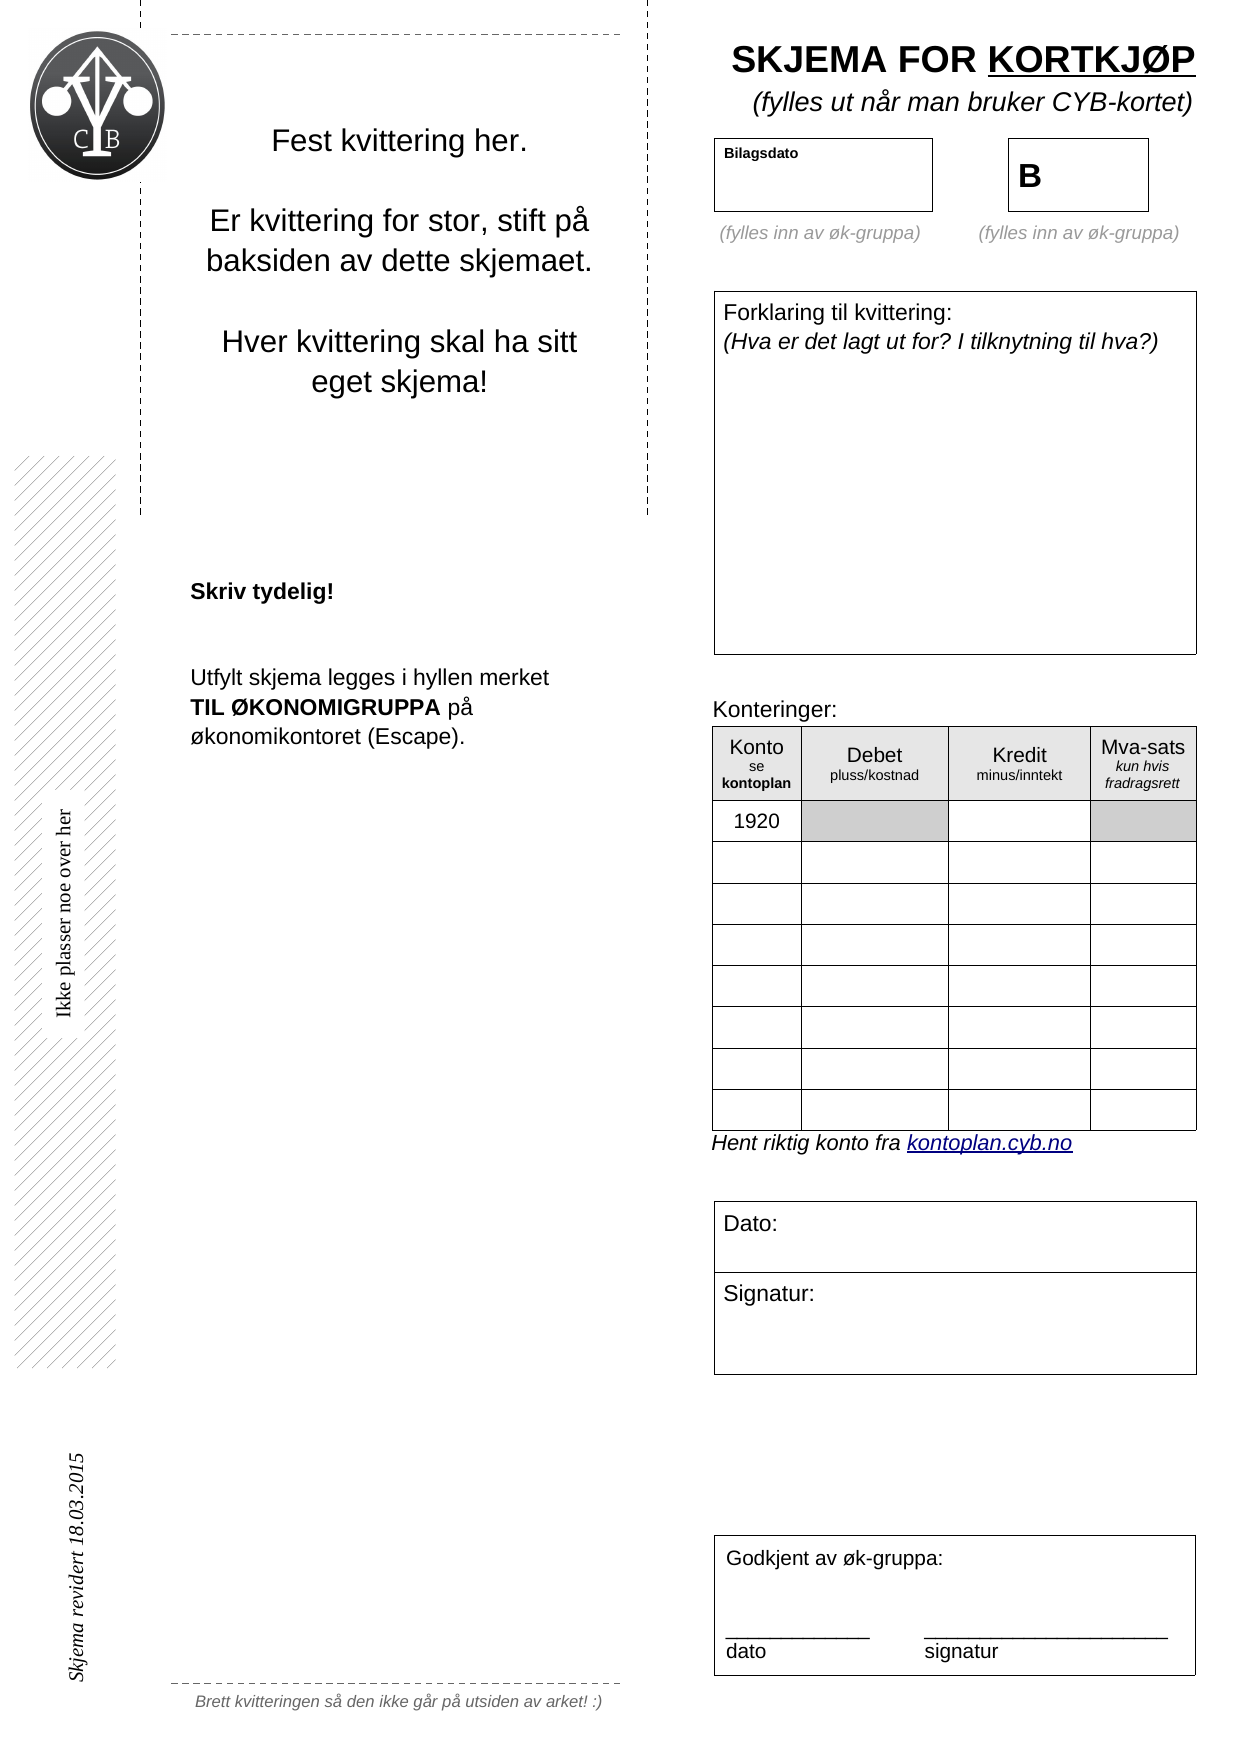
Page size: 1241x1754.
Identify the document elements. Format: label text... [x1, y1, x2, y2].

text Er kvittering for stor, stift på baksiden av dette skjemaet. [189, 203, 609, 278]
table_cell [949, 842, 1090, 883]
table_cell [1091, 925, 1196, 965]
table_header Forklaring til kvittering: (Hva er det lagt ut for? I tilknytning til hva?) [715, 292, 1196, 654]
text Konteringer: [610, 697, 1196, 723]
table_cell [802, 1090, 948, 1130]
table_cell Signatur: [715, 1273, 1196, 1374]
table_cell [949, 801, 1090, 841]
text (fylles ut når man bruker CYB-kortet) [167, 87, 1196, 117]
text B [1018, 158, 1139, 195]
table_cell [713, 1090, 801, 1130]
table_header Dato: [715, 1202, 1196, 1272]
table_cell [802, 801, 948, 841]
table_cell [1091, 801, 1196, 841]
text Skriv tydelig! [190, 579, 610, 604]
table_cell [802, 925, 948, 965]
table_cell [713, 925, 801, 965]
table_cell [1091, 1049, 1196, 1089]
table_cell 1920 [713, 801, 801, 841]
table_cell [713, 1007, 801, 1048]
table_cell [949, 1049, 1090, 1089]
table_header Debet pluss/kostnad [802, 727, 948, 800]
text SKJEMA FOR KORTKJØP [167, 39, 1196, 81]
table_cell [713, 1049, 801, 1089]
table_cell [1091, 966, 1196, 1006]
table_cell [802, 884, 948, 924]
table_cell [949, 1007, 1090, 1048]
table_cell [1091, 842, 1196, 883]
table_cell [802, 1049, 948, 1089]
table_cell [949, 1090, 1090, 1130]
text [150, 697, 190, 723]
table_cell [713, 966, 801, 1006]
table_cell [1091, 1090, 1196, 1130]
table_cell [1091, 884, 1196, 924]
picture [27, 28, 167, 182]
table_cell [802, 842, 948, 883]
subtitle Hent riktig konto fra kontoplan.cyb.no [150, 1130, 1196, 1155]
text Bilagsdato [724, 145, 923, 161]
text dato signatur [726, 1639, 1183, 1663]
text Utfylt skjema legges i hyllen merket TIL ØKONOMIGRUPPA på økonomikontoret (Escape). [190, 665, 610, 749]
table_cell [713, 884, 801, 924]
table_cell [949, 925, 1090, 965]
text Fest kvittering her. [189, 123, 609, 158]
table_header Konto se kontoplan [713, 727, 801, 800]
table_cell [802, 1007, 948, 1048]
subtitle Brett kvitteringen så den ikke går på utsiden av arket! :) [164, 1692, 634, 1711]
text (fylles inn av øk-gruppa) (fylles inn av øk-gruppa) [609, 222, 1196, 243]
table_cell [713, 842, 801, 883]
table_cell [949, 884, 1090, 924]
table_cell [802, 966, 948, 1006]
table_header Kredit minus/inntekt [949, 727, 1090, 800]
table_cell [949, 966, 1090, 1006]
table_header Mva-sats kun hvis fradragsrett [1091, 727, 1196, 800]
table_cell [1091, 1007, 1196, 1048]
text Godkjent av øk-gruppa: [726, 1547, 1183, 1570]
text Hver kvittering skal ha sitt eget skjema! [189, 324, 609, 399]
